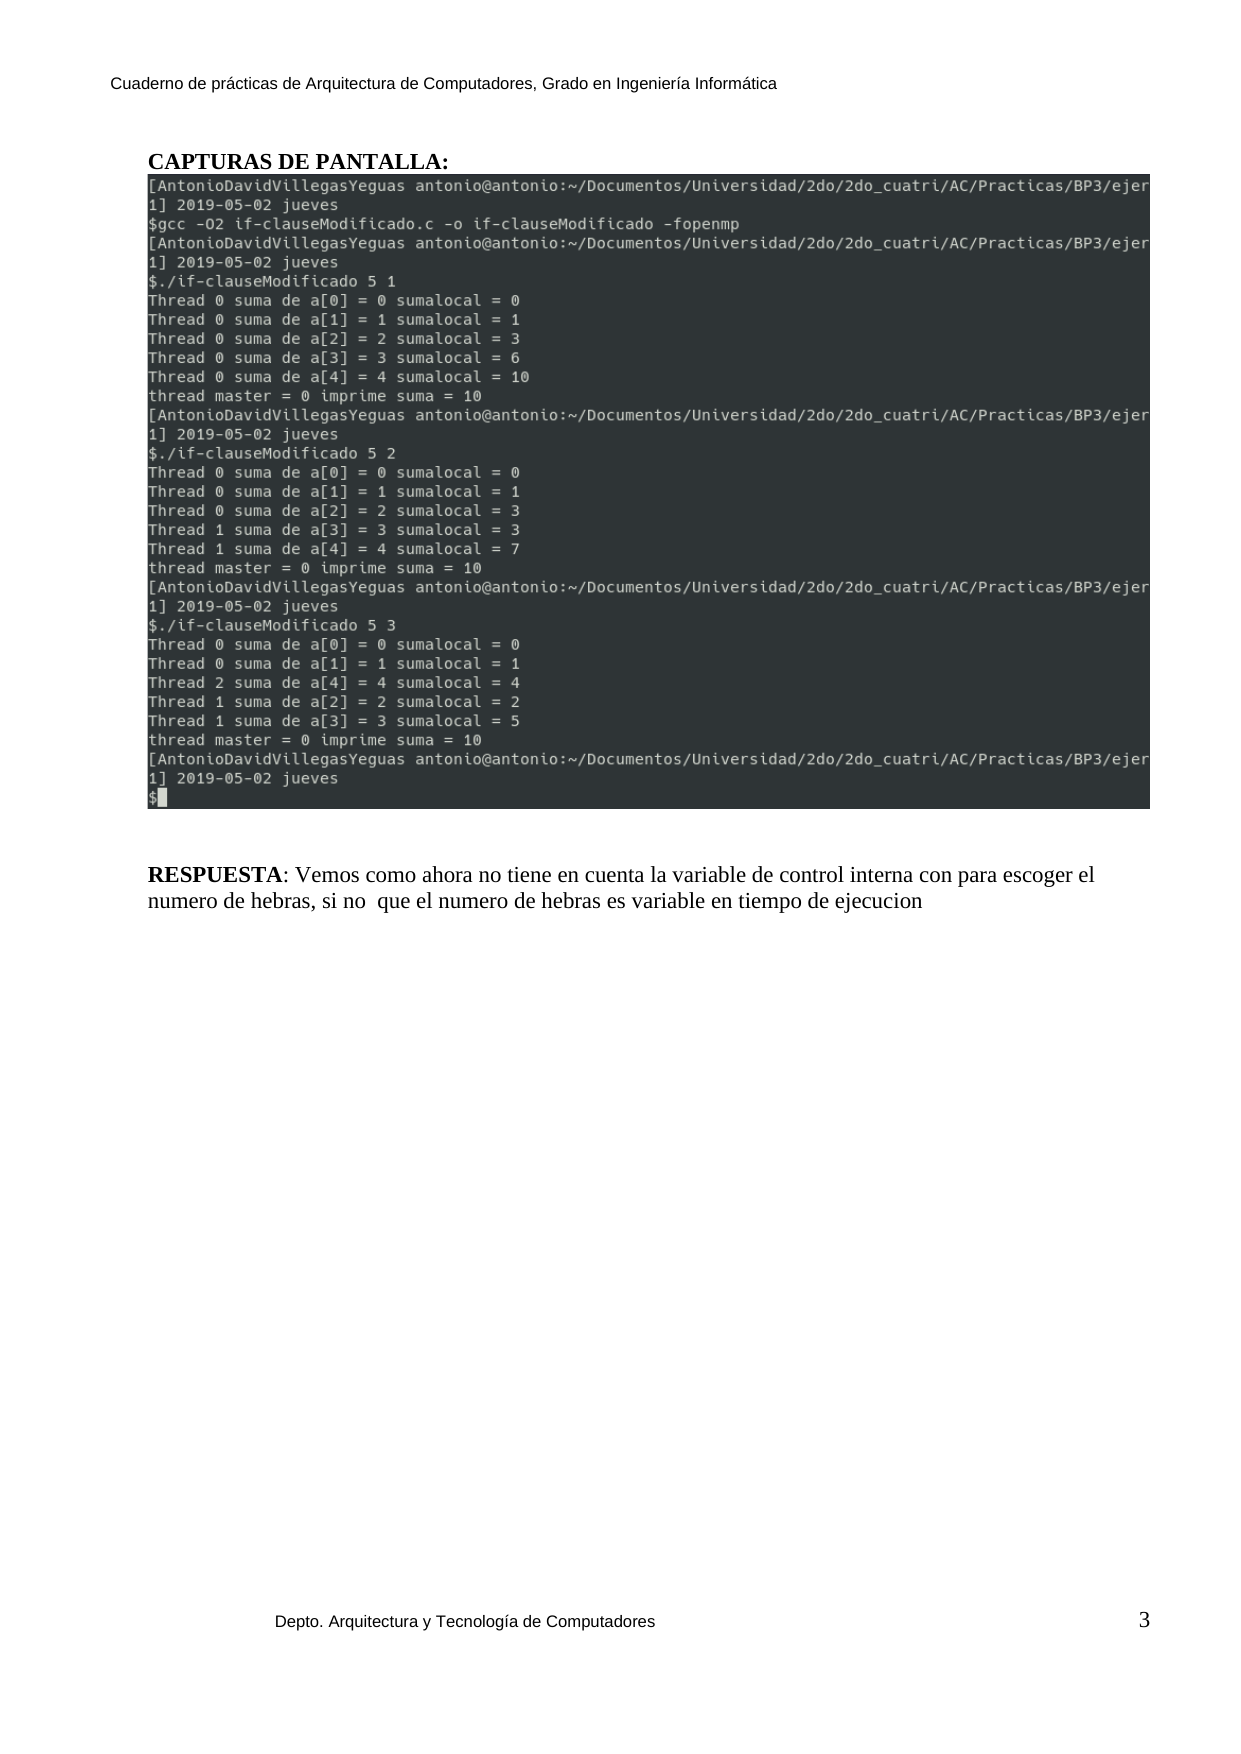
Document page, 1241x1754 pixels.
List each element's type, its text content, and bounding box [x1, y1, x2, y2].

picture [147, 174, 1150, 809]
text CAPTURAS DE PANTALLA: [148, 148, 1150, 174]
text RESPUESTA: Vemos como ahora no tiene en cuenta la variable de control interna con para escoger el numero de hebras, si no que el numero de hebras es variable en tiempo de ejecucion [148, 861, 1150, 914]
